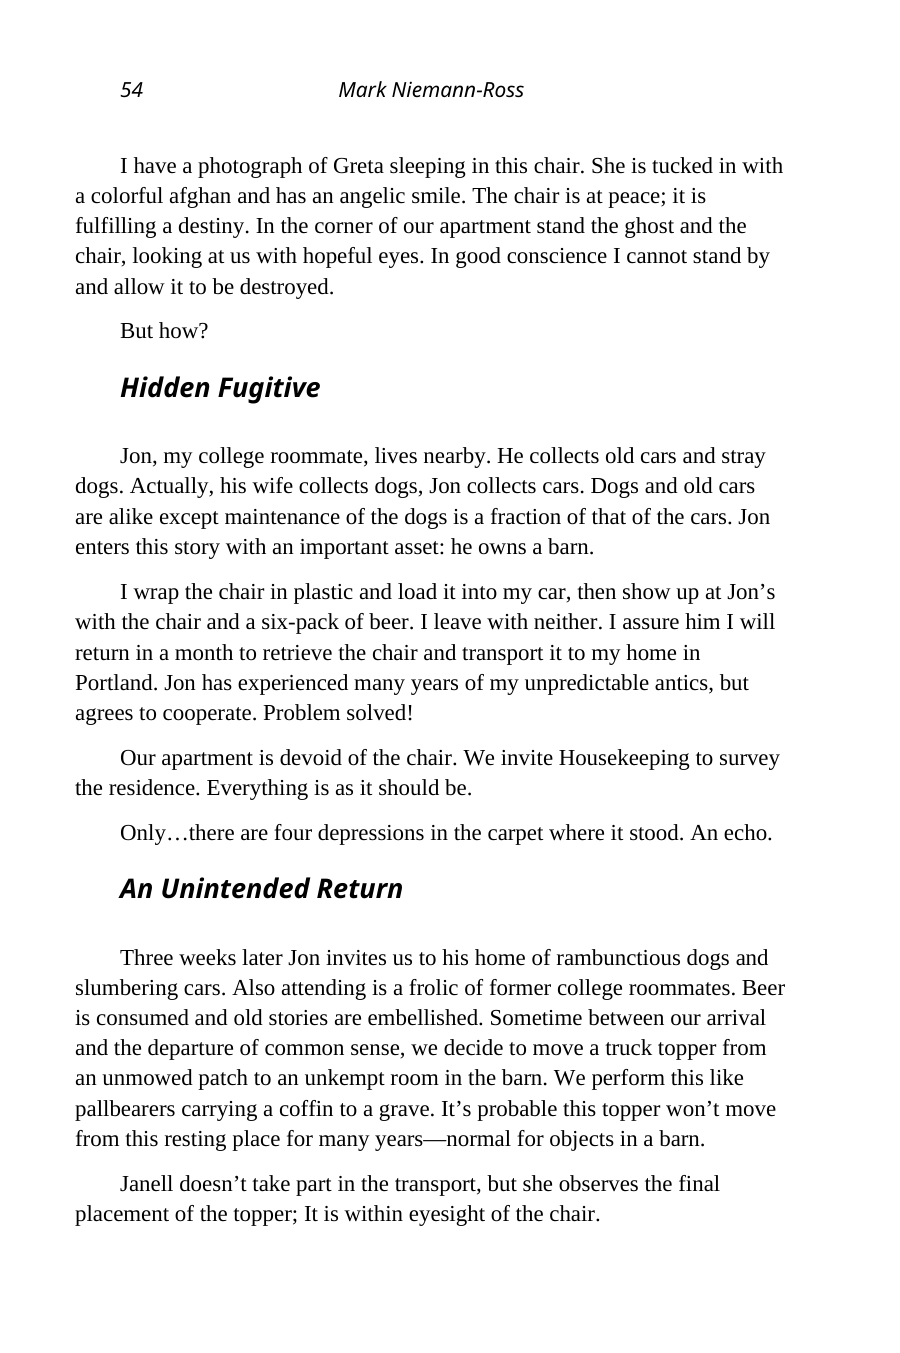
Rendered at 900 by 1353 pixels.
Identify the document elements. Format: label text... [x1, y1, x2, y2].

text Jon, my college roommate, lives nearby. He collects old cars and stray dogs. Actually, his wife collects dogs, Jon collects cars. Dogs and old cars are alike except maintenance of the dogs is a fraction of that of the cars. Jon enters this story with an important asset: he owns a barn. [75, 442, 787, 559]
text But how? [75, 318, 787, 344]
text I wrap the chair in plastic and load it into my car, then show up at Jon’s with the chair and a six-pack of beer. I leave with neither. I assure him I will return in a month to retrieve the chair and transport it to my home in Portland. Jon has experienced many years of my unpredictable antics, but agrees to cooperate. Problem solved! [75, 578, 787, 725]
subtitle An Unintended Return [75, 870, 787, 907]
text Three weeks later Jon invites us to his home of rambunctious dogs and slumbering cars. Also attending is a frolic of former college roommates. Beer is consumed and old stories are embellished. Sometime between our arrival and the departure of common sense, we decide to move a truck topper from an unmowed patch to an unkempt room in the barn. We perform this like pallbearers carrying a coffin to a grave. It’s probable this topper won’t move from this resting place for many years—normal for objects in a barn. [75, 944, 787, 1151]
text Janell doesn’t take part in the transport, but she observes the final placement of the topper; It is within eyesight of the chair. [75, 1170, 787, 1227]
subtitle Hidden Fugitive [75, 369, 787, 406]
text Only…there are four depressions in the carpet where it stood. An echo. [75, 819, 787, 845]
text Our apartment is devoid of the chair. We invite Housekeeping to survey the residence. Everything is as it should be. [75, 744, 787, 800]
text I have a photograph of Greta sleeping in this chair. She is tucked in with a colorful afghan and has an angelic smile. The chair is at peace; it is fulfilling a destiny. In the corner of our apartment stand the ghost and the chair, looking at us with hopeful eyes. In good conscience I cannot stand by and allow it to be destroyed. [75, 152, 787, 299]
